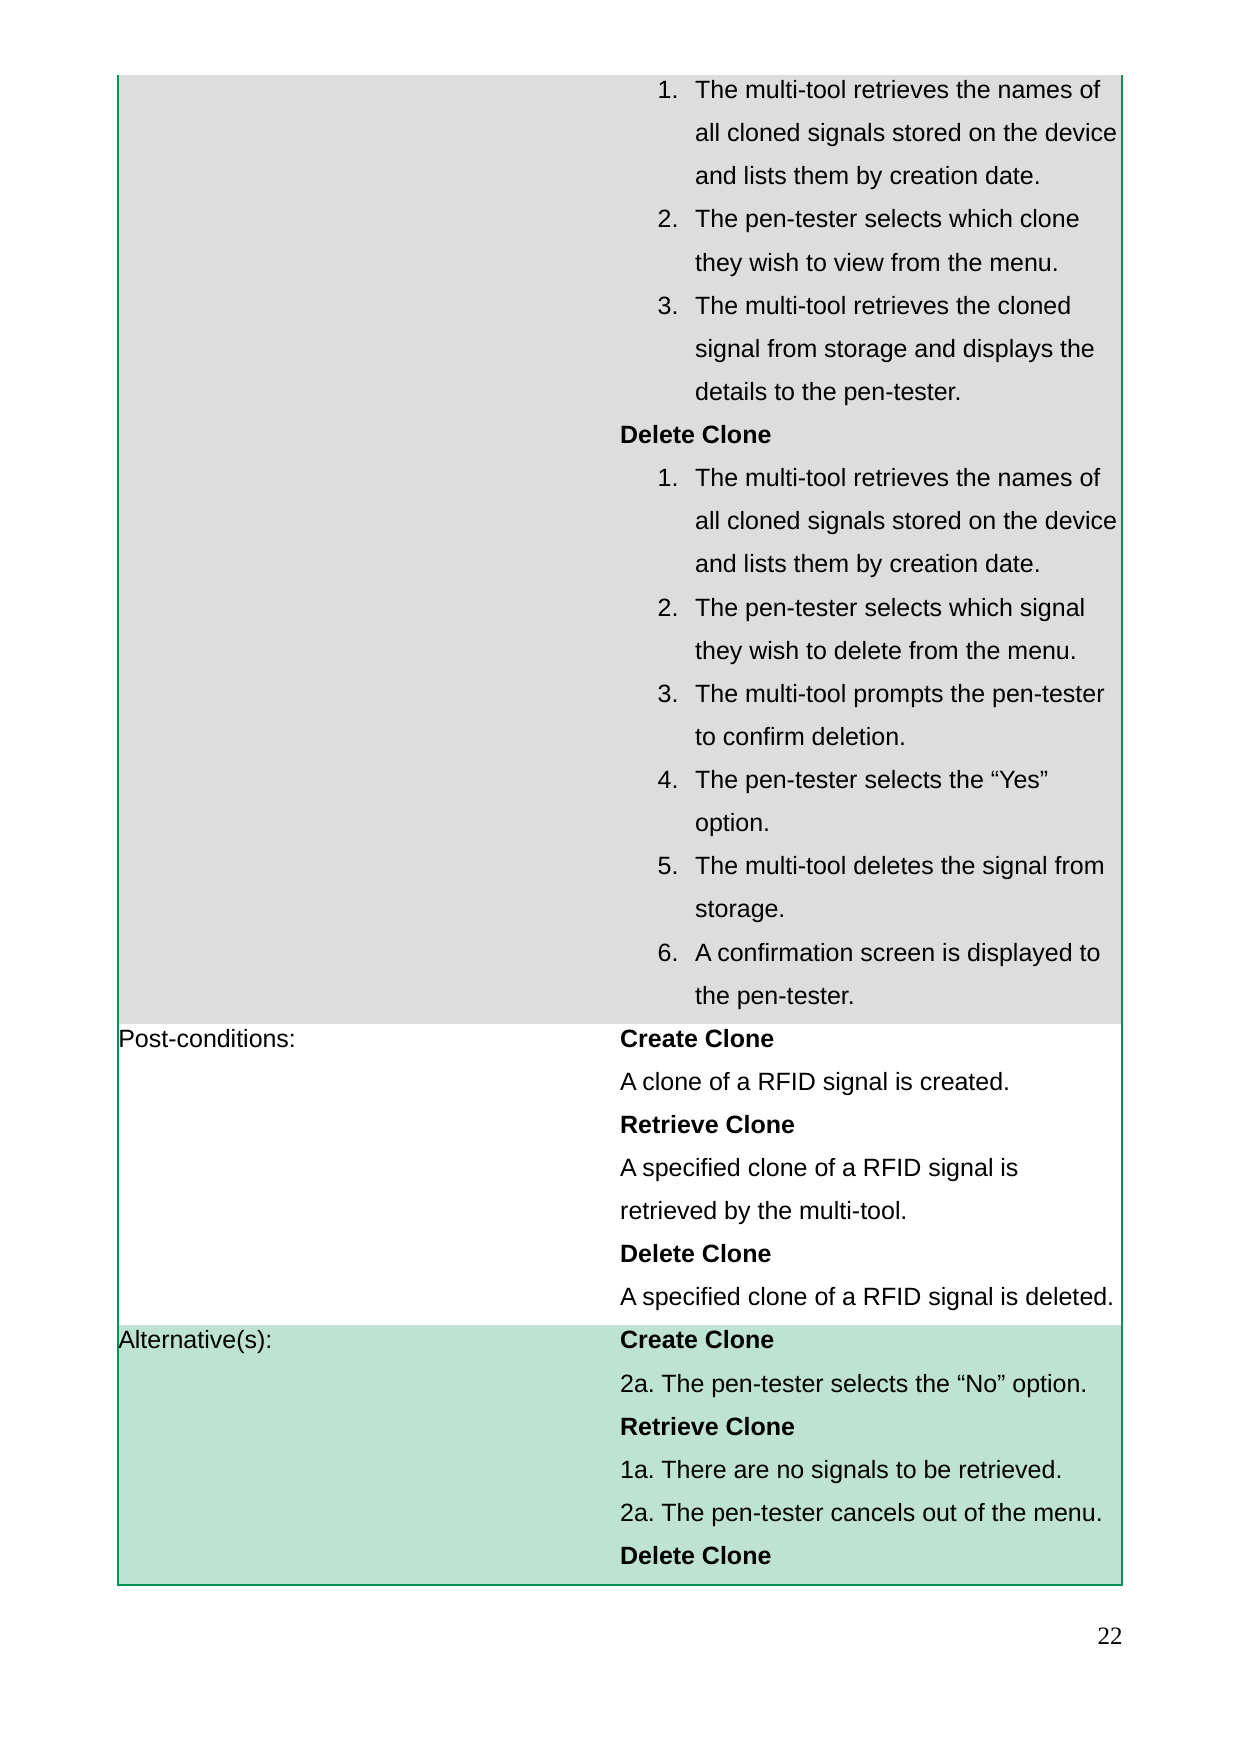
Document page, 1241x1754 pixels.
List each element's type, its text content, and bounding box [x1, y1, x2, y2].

table_cell Alternative(s): [119, 1325, 620, 1584]
table_cell Create Clone A clone of a RFID signal is created. Retrieve Clone A specified clone of a RFID signal is retrieved by the multi-tool. Delete Clone A specified clone of a RFID signal is deleted. [620, 1024, 1121, 1325]
table_cell Post-conditions: [119, 1024, 620, 1325]
table_cell [119, 75, 620, 1024]
table_cell Create Clone 2a. The pen-tester selects the “No” option. Retrieve Clone 1a. There are no signals to be retrieved. 2a. The pen-tester cancels out of the menu. Delete Clone [620, 1325, 1121, 1584]
table_cell Create Clone The pen-tester is prompted by the multi-tool to create clone of the RFID signal. The pen-tester selects the “Yes” option. Retrieve Clone The multi-tool retrieves the names of all cloned signals stored on the device and lists them by creation date. The pen-tester selects which clone they wish to view from the menu. The multi-tool retrieves the cloned signal from storage and displays the details to the pen-tester. Delete Clone The multi-tool retrieves the names of all cloned signals stored on the device and lists them by creation date. The pen-tester selects which signal they wish to delete from the menu. The multi-tool prompts the pen-tester to confirm deletion. The pen-tester selects the “Yes” option. The multi-tool deletes the signal from storage. A confirmation screen is displayed to the pen-tester. [620, 75, 1121, 1024]
